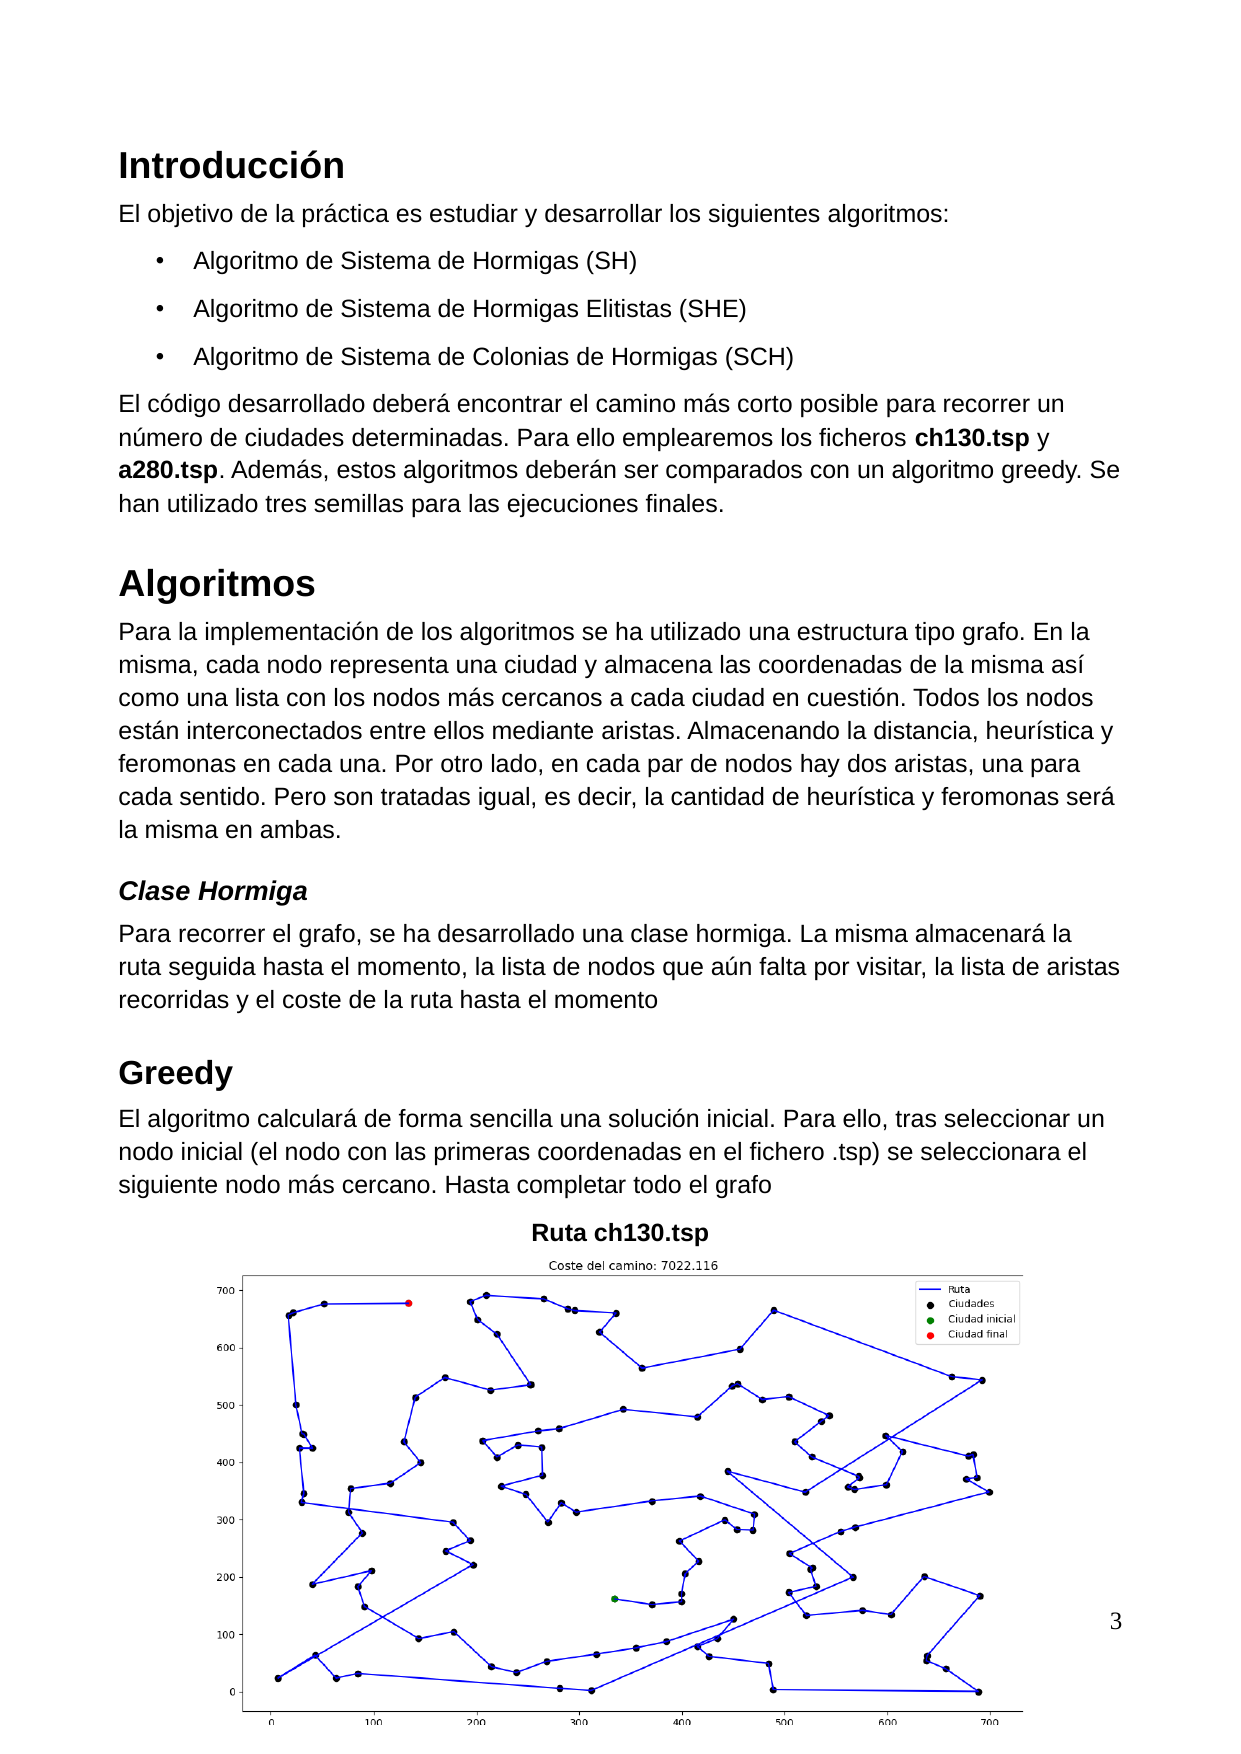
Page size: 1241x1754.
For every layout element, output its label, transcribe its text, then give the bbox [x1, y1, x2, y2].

list Algoritmo de Sistema de Colonias de Hormigas (SCH) [156, 342, 1122, 371]
text El código desarrollado deberá encontrar el camino más corto posible para recorrer un número de ciudades determinadas. Para ello emplearemos los ficheros ch130.tsp y a280.tsp. Además, estos algoritmos deberán ser comparados con un algoritmo greedy. Se han utilizado tres semillas para las ejecuciones finales. [118, 389, 1122, 517]
list Algoritmo de Sistema de Hormigas Elitistas (SHE) [156, 294, 1122, 323]
text Para recorrer el grafo, se ha desarrollado una clase hormiga. La misma almacenará la ruta seguida hasta el momento, la lista de nodos que aún falta por visitar, la lista de aristas recorridas y el coste de la ruta hasta el momento [118, 919, 1122, 1013]
text Para la implementación de los algoritmos se ha utilizado una estructura tipo grafo. En la misma, cada nodo representa una ciudad y almacena las coordenadas de la misma así como una lista con los nodos más cercanos a cada ciudad en cuestión. Todos los nodos están interconectados entre ellos mediante aristas. Almacenando la distancia, heurística y feromonas en cada una. Por otro lado, en cada par de nodos hay dos aristas, una para cada sentido. Pero son tratadas igual, es decir, la cantidad de heurística y feromonas será la misma en ambas. [118, 617, 1122, 844]
text El objetivo de la práctica es estudiar y desarrollar los siguientes algoritmos: [118, 199, 1122, 227]
text Ruta ch130.tsp [118, 1218, 1122, 1247]
list Algoritmo de Sistema de Hormigas (SH) [156, 246, 1122, 275]
subtitle Algoritmos [118, 561, 1122, 604]
subtitle Clase Hormiga [118, 875, 1122, 906]
subtitle Introducción [118, 143, 1122, 186]
subtitle Greedy [118, 1053, 1122, 1092]
text El algoritmo calculará de forma sencilla una solución inicial. Para ello, tras seleccionar un nodo inicial (el nodo con las primeras coordenadas en el fichero .tsp) se seleccionara el siguiente nodo más cercano. Hasta completar todo el grafo [118, 1104, 1122, 1199]
picture [217, 1249, 1024, 1725]
